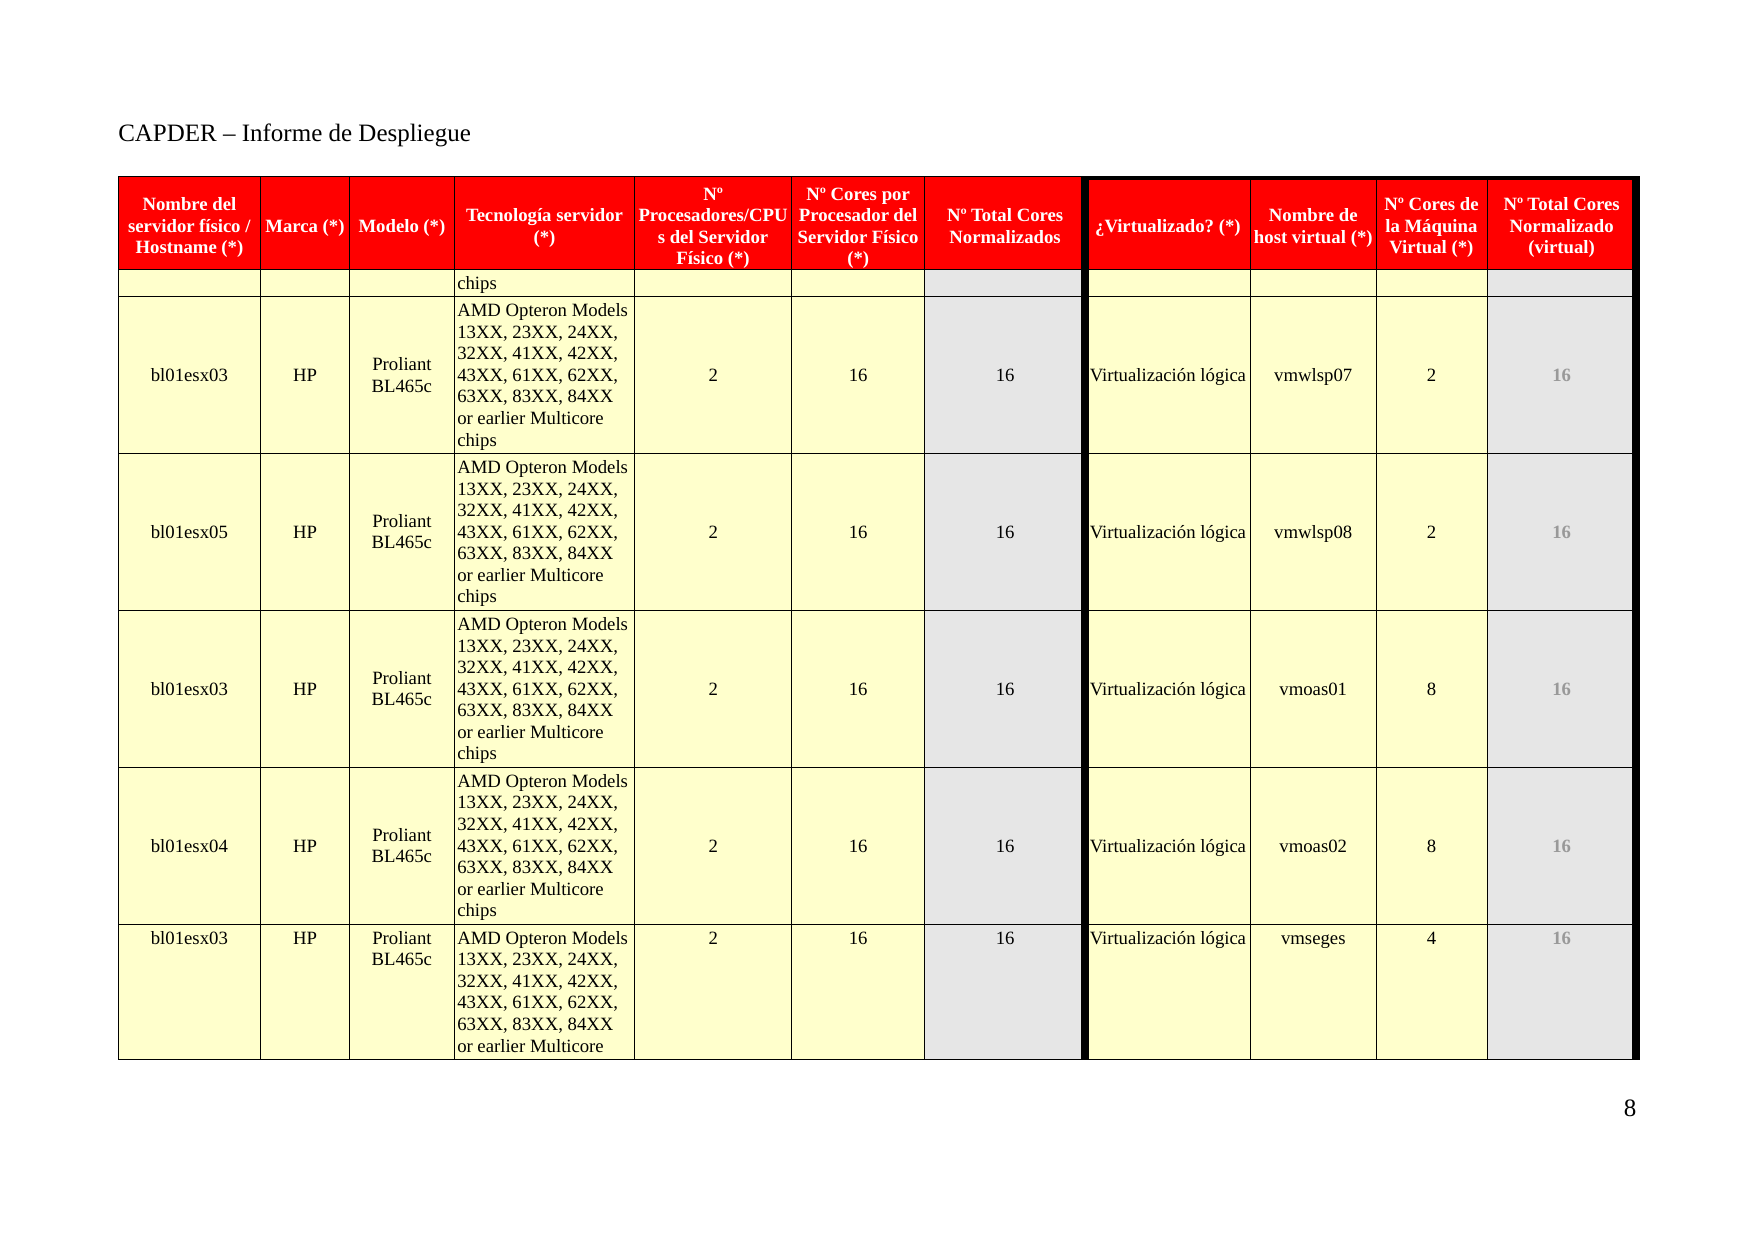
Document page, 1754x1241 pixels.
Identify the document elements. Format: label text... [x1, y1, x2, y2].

table_cell AMD Opteron Models 13XX, 23XX, 24XX, 32XX, 41XX, 42XX, 43XX, 61XX, 62XX, 63XX, 83XX, 84XX or earlier Multicore chips [455, 297, 634, 453]
table_cell vmseges [1251, 925, 1376, 1059]
table_header Tecnología servidor (*) [455, 177, 634, 269]
table_cell [635, 270, 791, 296]
table_cell HP [261, 611, 349, 767]
table_cell 2 [1377, 297, 1487, 453]
table_cell [792, 270, 924, 296]
table_cell vmwlsp08 [1251, 454, 1376, 610]
table_cell [350, 270, 454, 296]
table_cell HP [261, 454, 349, 610]
table_header Nº Total Cores Normalizado (virtual) [1488, 180, 1632, 269]
table_cell Proliant BL465c [350, 768, 454, 924]
table_cell vmwlsp07 [1251, 297, 1376, 453]
table_cell Proliant BL465c [350, 925, 454, 1059]
table_cell [1089, 270, 1250, 296]
table_cell AMD Opteron Models 13XX, 23XX, 24XX, 32XX, 41XX, 42XX, 43XX, 61XX, 62XX, 63XX, 83XX, 84XX or earlier Multicore chips [455, 768, 634, 924]
table_cell 2 [635, 297, 791, 453]
table_cell HP [261, 768, 349, 924]
table_cell 16 [1488, 297, 1632, 453]
table_header ¿Virtualizado? (*) [1089, 180, 1250, 269]
table_header Modelo (*) [350, 177, 454, 269]
table_cell Virtualización lógica [1089, 768, 1250, 924]
table_cell 2 [1377, 454, 1487, 610]
table_cell bl01esx03 [119, 297, 260, 453]
table_cell 4 [1377, 925, 1487, 1059]
table_cell 16 [792, 454, 924, 610]
table_cell 2 [635, 611, 791, 767]
table_cell Proliant BL465c [350, 297, 454, 453]
table_cell Proliant BL465c [350, 454, 454, 610]
table_cell [1488, 270, 1632, 296]
table_header Nº Total Cores Normalizados [925, 177, 1081, 269]
table_cell 16 [792, 297, 924, 453]
table_cell AMD Opteron Models 13XX, 23XX, 24XX, 32XX, 41XX, 42XX, 43XX, 61XX, 62XX, 63XX, 83XX, 84XX or earlier Multicore chips [455, 454, 634, 610]
table_cell Virtualización lógica [1089, 297, 1250, 453]
table_cell [119, 270, 260, 296]
table_cell Virtualización lógica [1089, 611, 1250, 767]
table_cell 16 [1488, 611, 1632, 767]
table_cell 2 [635, 768, 791, 924]
table_cell 8 [1377, 611, 1487, 767]
table_cell bl01esx03 [119, 925, 260, 1059]
table_cell 16 [925, 925, 1081, 1059]
table_header Marca (*) [261, 177, 349, 269]
table_header Nº Procesadores/CPUs del Servidor Físico (*) [635, 177, 791, 269]
table_cell 16 [925, 297, 1081, 453]
table_header Nº Cores por Procesador del Servidor Físico (*) [792, 177, 924, 269]
table_cell [1251, 270, 1376, 296]
table_cell 16 [1488, 925, 1632, 1059]
table_header Nombre del servidor físico / Hostname (*) [119, 177, 260, 269]
table_cell vmoas02 [1251, 768, 1376, 924]
table_cell Virtualización lógica [1089, 454, 1250, 610]
table_cell 8 [1377, 768, 1487, 924]
table_cell [261, 270, 349, 296]
table_cell 16 [1488, 768, 1632, 924]
table_cell bl01esx05 [119, 454, 260, 610]
table_cell 16 [792, 768, 924, 924]
table_cell HP [261, 925, 349, 1059]
table_cell chips [455, 270, 634, 296]
table_header Nombre de host virtual (*) [1251, 180, 1376, 269]
table_cell bl01esx03 [119, 611, 260, 767]
table_cell bl01esx04 [119, 768, 260, 924]
table_cell Proliant BL465c [350, 611, 454, 767]
table_cell 16 [925, 768, 1081, 924]
table_cell Virtualización lógica [1089, 925, 1250, 1059]
table_cell 16 [792, 611, 924, 767]
table_cell HP [261, 297, 349, 453]
table_cell 2 [635, 454, 791, 610]
table_header Nº Cores de la Máquina Virtual (*) [1377, 180, 1487, 269]
table_cell 16 [792, 925, 924, 1059]
table_cell vmoas01 [1251, 611, 1376, 767]
table_cell 2 [635, 925, 791, 1059]
table_cell 16 [925, 454, 1081, 610]
table_cell [925, 270, 1081, 296]
table_cell 16 [925, 611, 1081, 767]
table_cell AMD Opteron Models 13XX, 23XX, 24XX, 32XX, 41XX, 42XX, 43XX, 61XX, 62XX, 63XX, 83XX, 84XX or earlier Multicore chips [455, 611, 634, 767]
table_cell 16 [1488, 454, 1632, 610]
table_cell AMD Opteron Models 13XX, 23XX, 24XX, 32XX, 41XX, 42XX, 43XX, 61XX, 62XX, 63XX, 83XX, 84XX or earlier Multicore [455, 925, 634, 1059]
table_cell [1377, 270, 1487, 296]
